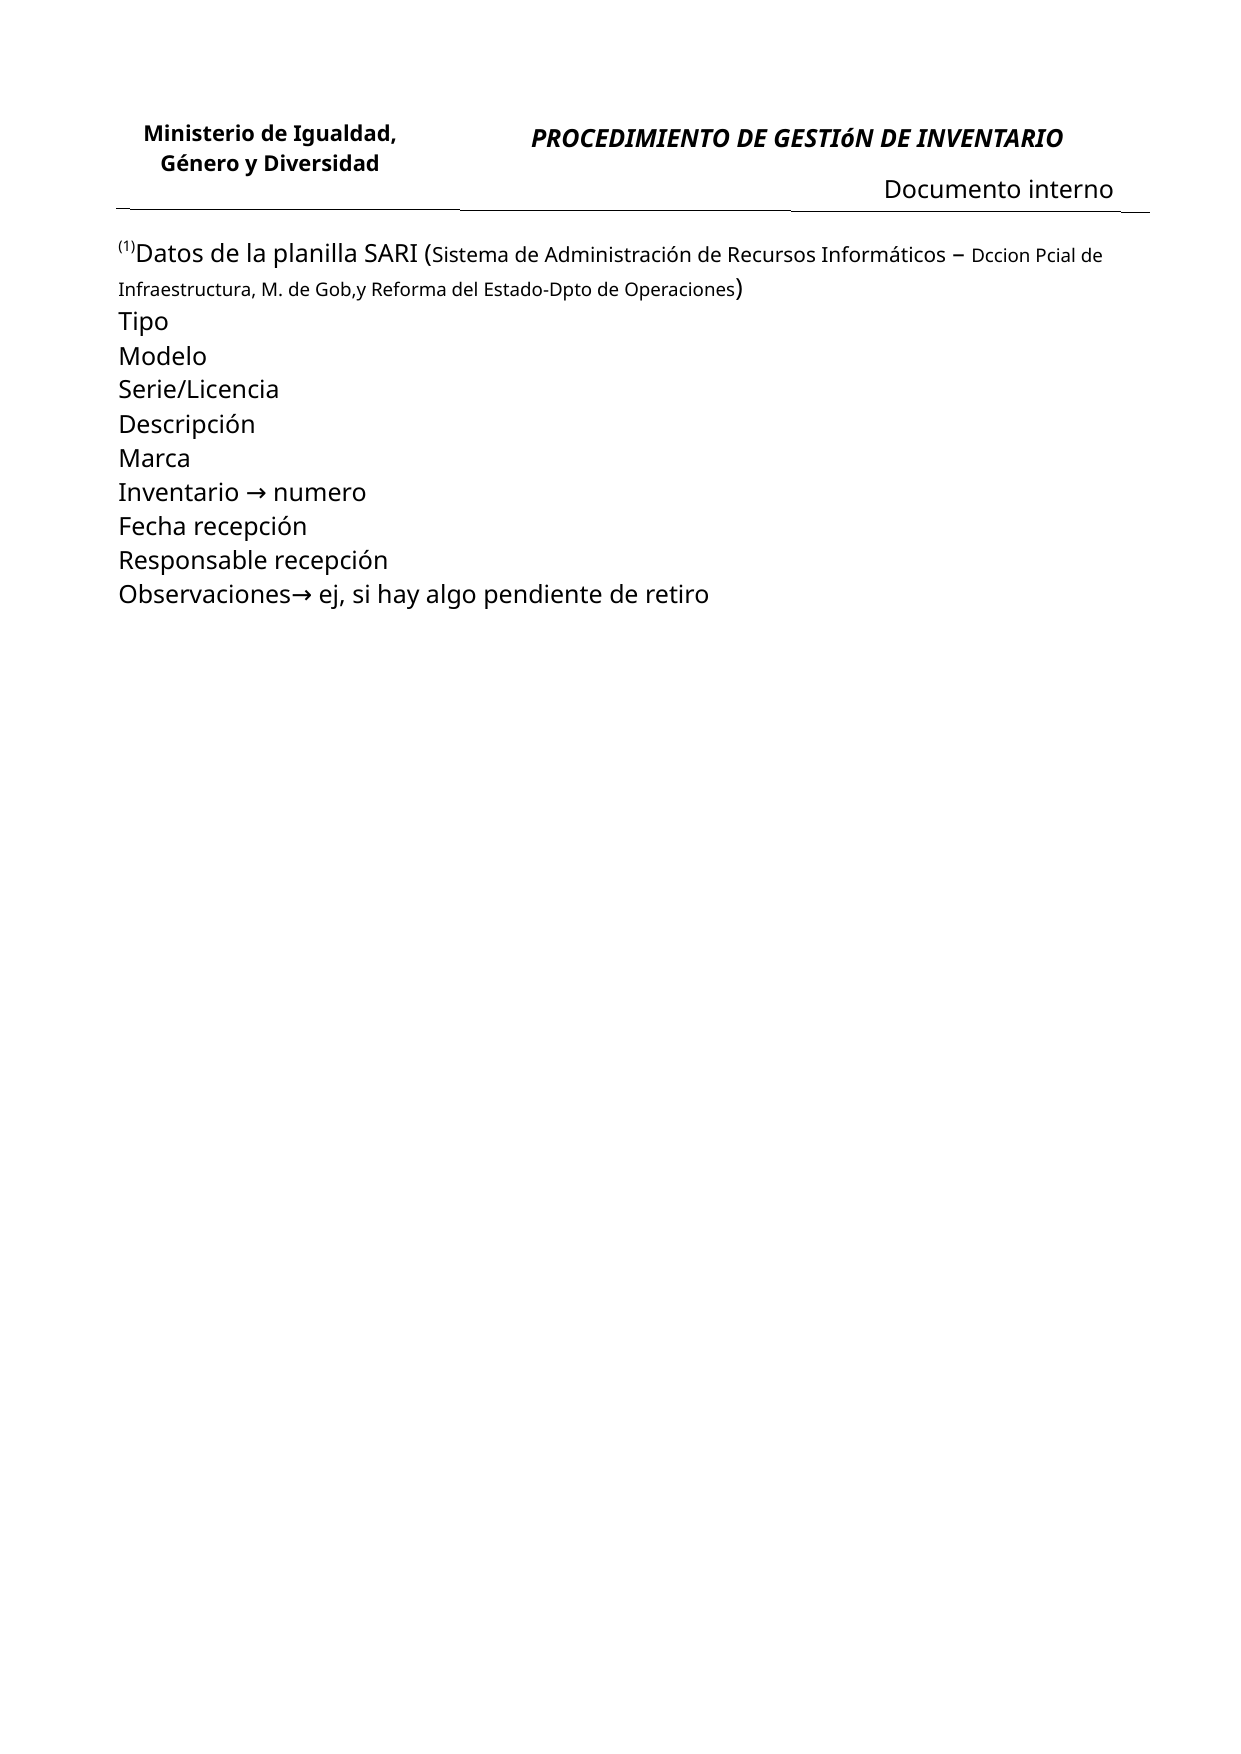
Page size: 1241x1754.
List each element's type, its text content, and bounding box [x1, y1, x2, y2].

text (1)Datos de la planilla SARI (Sistema de Administración de Recursos Informáticos – Dccion Pcial de Infraestructura, M. de Gob,y Reforma del Estado-Dpto de Operaciones) [118, 236, 1122, 304]
text Fecha recepción [118, 508, 1122, 542]
text Marca [118, 440, 1122, 474]
text Inventario → numero [118, 474, 1122, 508]
text Serie/Licencia [118, 372, 1122, 406]
text Observaciones→ ej, si hay algo pendiente de retiro [118, 577, 1122, 611]
text Descripción [118, 406, 1122, 440]
text Responsable recepción [118, 542, 1122, 577]
text Modelo [118, 338, 1122, 372]
text Tipo [118, 304, 1122, 338]
